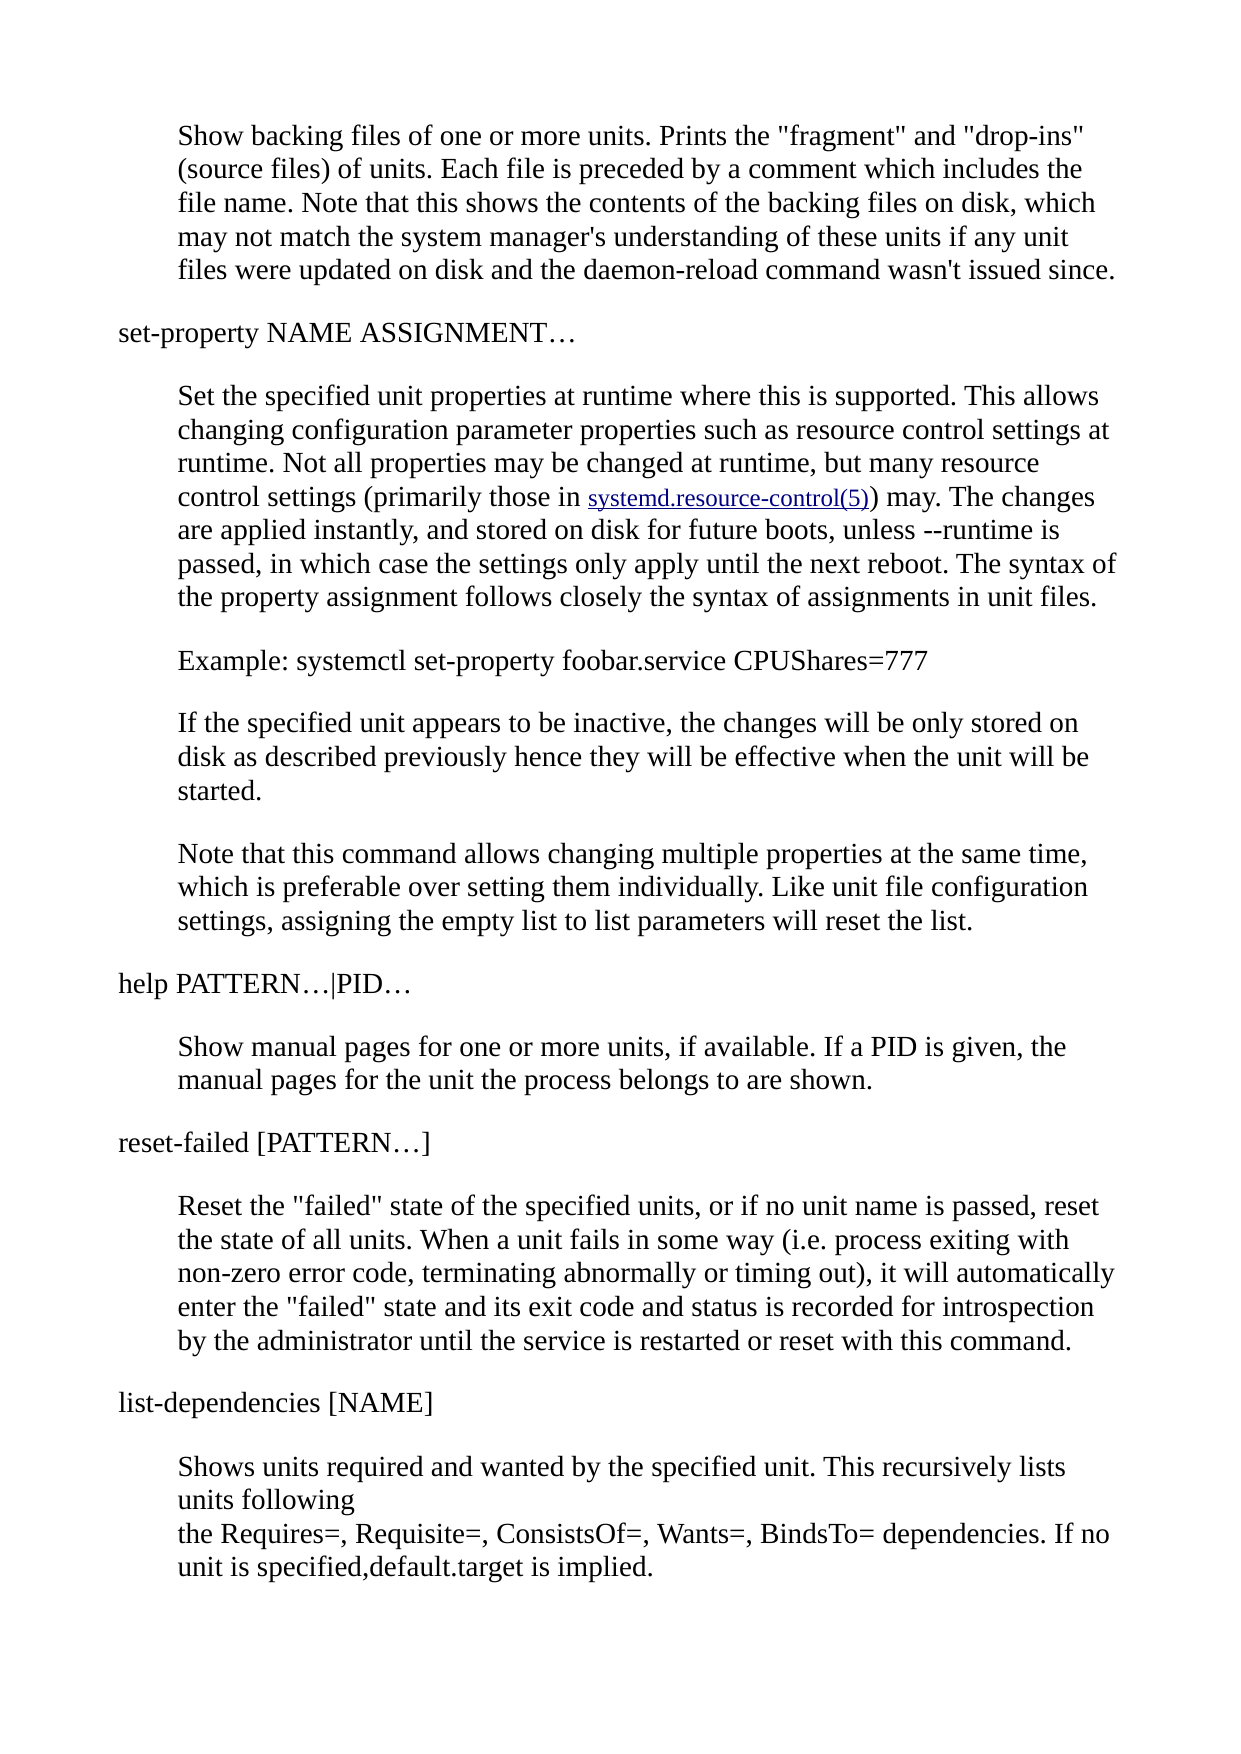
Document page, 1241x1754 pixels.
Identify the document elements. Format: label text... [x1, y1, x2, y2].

list Reset the "failed" state of the specified units, or if no unit name is passed, reset the state of all units. When a unit fails in some way (i.e. process exiting with non-zero error code, terminating abnormally or timing out), it will automatically enter the "failed" state and its exit code and status is recorded for introspection by the administrator until the service is restarted or reset with this command. [177, 1188, 1122, 1356]
list Show backing files of one or more units. Prints the "fragment" and "drop-ins" (source files) of units. Each file is preceded by a comment which includes the file name. Note that this shows the contents of the backing files on disk, which may not match the system manager's understanding of these units if any unit files were updated on disk and the daemon-reload command wasn't issued since. [177, 118, 1122, 286]
list Example: systemctl set-property foobar.service CPUShares=777 [177, 643, 1122, 676]
subtitle help PATTERN…|PID… [118, 966, 1122, 999]
list Shows units required and wanted by the specified unit. This recursively lists units following the Requires=, Requisite=, ConsistsOf=, Wants=, BindsTo= dependencies. If no unit is specified,default.target is implied. [177, 1449, 1122, 1583]
subtitle set-property NAME ASSIGNMENT… [118, 315, 1122, 349]
list Set the specified unit properties at runtime where this is supported. This allows changing configuration parameter properties such as resource control settings at runtime. Not all properties may be changed at runtime, but many resource control settings (primarily those in systemd.resource-control(5)) may. The changes are applied instantly, and stored on disk for future boots, unless --runtime is passed, in which case the settings only apply until the next reboot. The syntax of the property assignment follows closely the syntax of assignments in unit files. [177, 378, 1122, 613]
subtitle list-dependencies [NAME] [118, 1386, 1122, 1419]
list If the specified unit appears to be inactive, the changes will be only stored on disk as described previously hence they will be effective when the unit will be started. [177, 706, 1122, 806]
subtitle reset-failed [PATTERN…] [118, 1125, 1122, 1159]
list Show manual pages for one or more units, if available. If a PID is given, the manual pages for the unit the process belongs to are shown. [177, 1029, 1122, 1096]
list Note that this command allows changing multiple properties at the same time, which is preferable over setting them individually. Like unit file configuration settings, assigning the empty list to list parameters will reset the list. [177, 836, 1122, 936]
